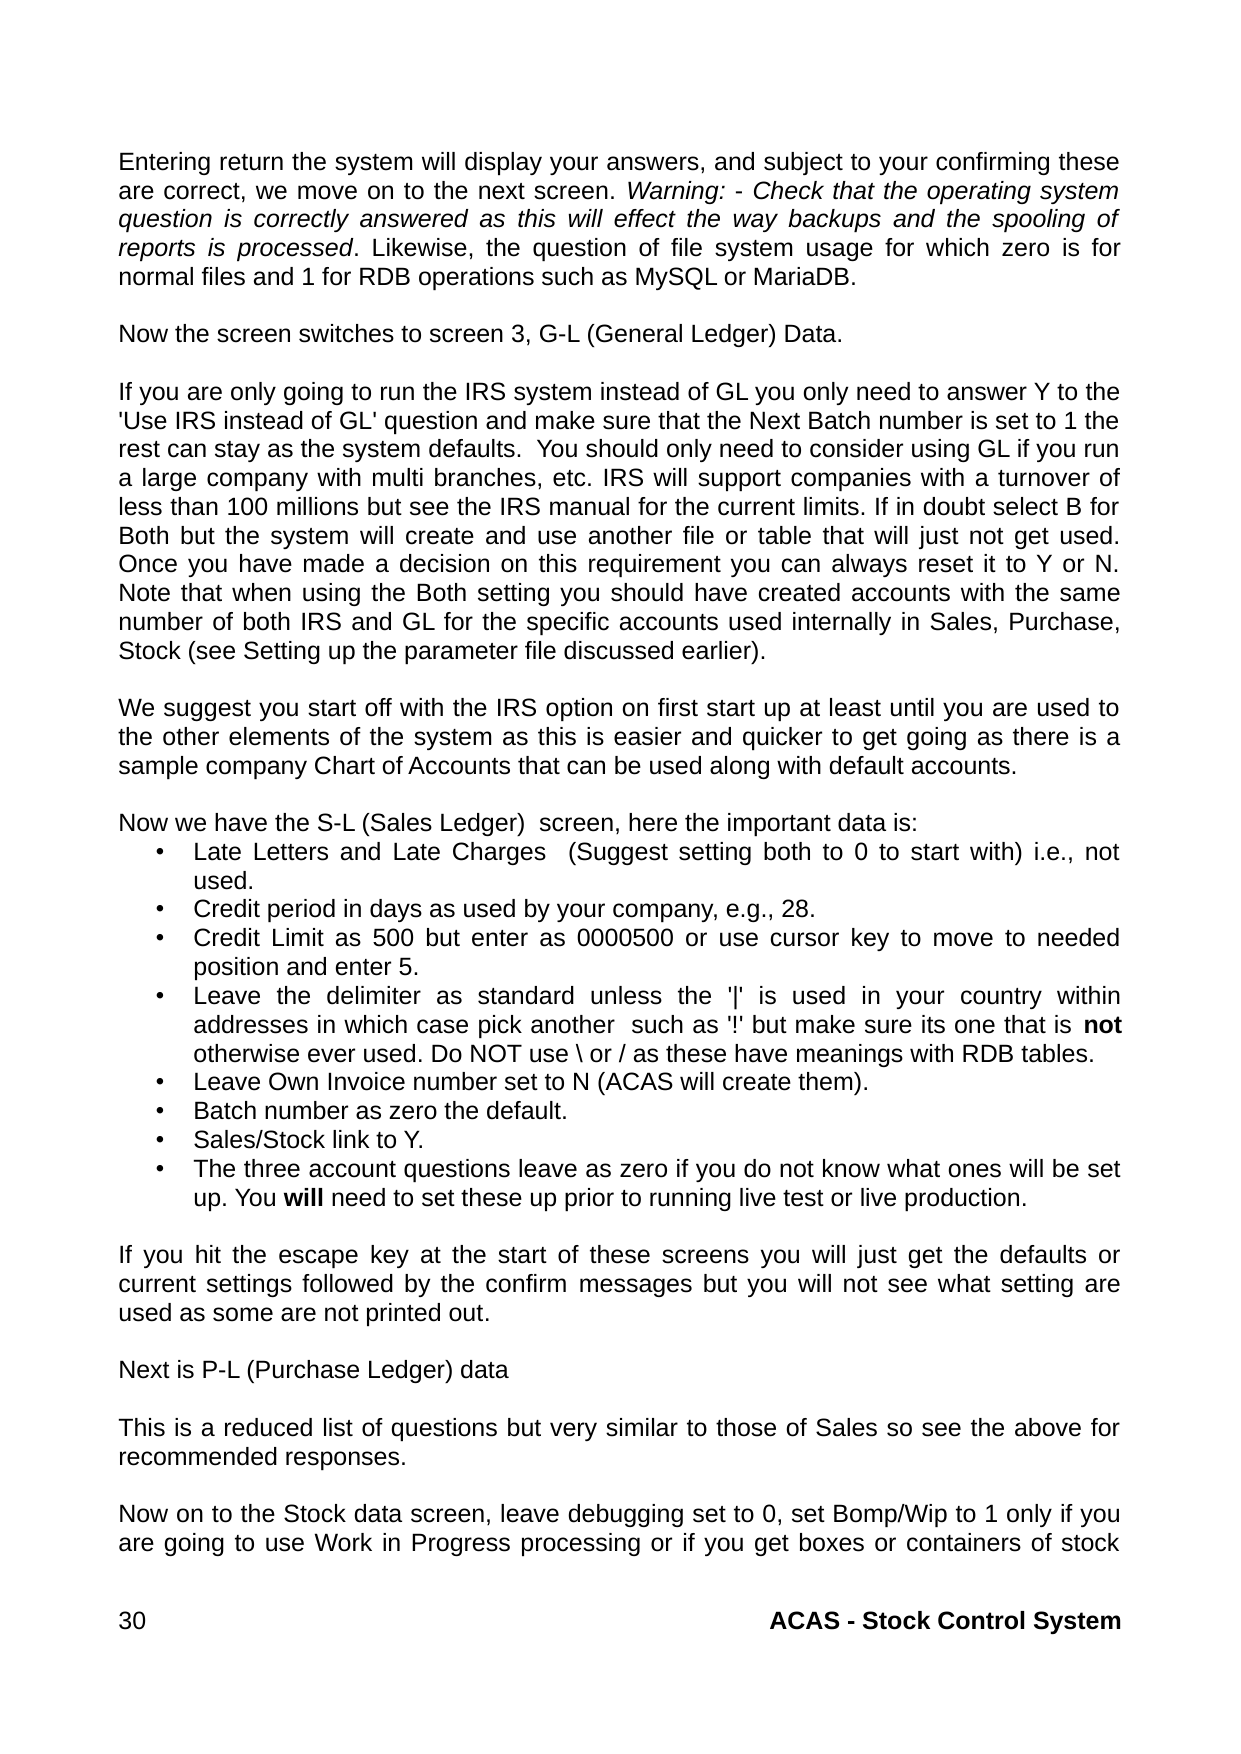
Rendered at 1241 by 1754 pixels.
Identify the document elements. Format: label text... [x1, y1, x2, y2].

text Now the screen switches to screen 3, G-L (General Ledger) Data. [118, 319, 1122, 348]
text Entering return the system will display your answers, and subject to your confirming these are correct, we move on to the next screen. Warning: - Check that the operating system question is correctly answered as this will effect the way backups and the spooling of reports is processed. Likewise, the question of file system usage for which zero is for normal files and 1 for RDB operations such as MySQL or MariaDB. [118, 147, 1122, 291]
text Now we have the S-L (Sales Ledger) screen, here the important data is: [118, 808, 1122, 837]
list The three account questions leave as zero if you do not know what ones will be set up. You will need to set these up prior to running live test or live production. [156, 1154, 1122, 1211]
list Credit Limit as 500 but enter as 0000500 or use cursor key to move to needed position and enter 5. [156, 923, 1122, 981]
list Late Letters and Late Charges (Suggest setting both to 0 to start with) i.e., not used. [156, 837, 1122, 894]
text Next is P-L (Purchase Ledger) data [118, 1355, 1122, 1384]
list Batch number as zero the default. [156, 1096, 1122, 1125]
list Leave the delimiter as standard unless the '|' is used in your country within addresses in which case pick another such as '!' but make sure its one that is not otherwise ever used. Do NOT use \ or / as these have meanings with RDB tables. [156, 981, 1122, 1067]
text Now on to the Stock data screen, leave debugging set to 0, set Bomp/Wip to 1 only if you are going to use Work in Progress processing or if you get boxes or containers of stock [118, 1499, 1122, 1556]
list Sales/Stock link to Y. [156, 1125, 1122, 1154]
text We suggest you start off with the IRS option on first start up at least until you are used to the other elements of the system as this is easier and quicker to get going as there is a sample company Chart of Accounts that can be used along with default accounts. [118, 693, 1122, 779]
text If you are only going to run the IRS system instead of GL you only need to answer Y to the 'Use IRS instead of GL' question and make sure that the Next Batch number is set to 1 the rest can stay as the system defaults. You should only need to consider using GL if you run a large company with multi branches, etc. IRS will support companies with a turnover of less than 100 millions but see the IRS manual for the current limits. If in doubt select B for Both but the system will create and use another file or table that will just not get used. Once you have made a decision on this requirement you can always reset it to Y or N. Note that when using the Both setting you should have created accounts with the same number of both IRS and GL for the specific accounts used internally in Sales, Purchase, Stock (see Setting up the parameter file discussed earlier). [118, 377, 1122, 664]
text If you hit the escape key at the start of these screens you will just get the defaults or current settings followed by the confirm messages but you will not see what setting are used as some are not printed out. [118, 1240, 1122, 1326]
list Leave Own Invoice number set to N (ACAS will create them). [156, 1067, 1122, 1096]
text This is a reduced list of questions but very similar to those of Sales so see the above for recommended responses. [118, 1413, 1122, 1470]
list Credit period in days as used by your company, e.g., 28. [156, 894, 1122, 923]
